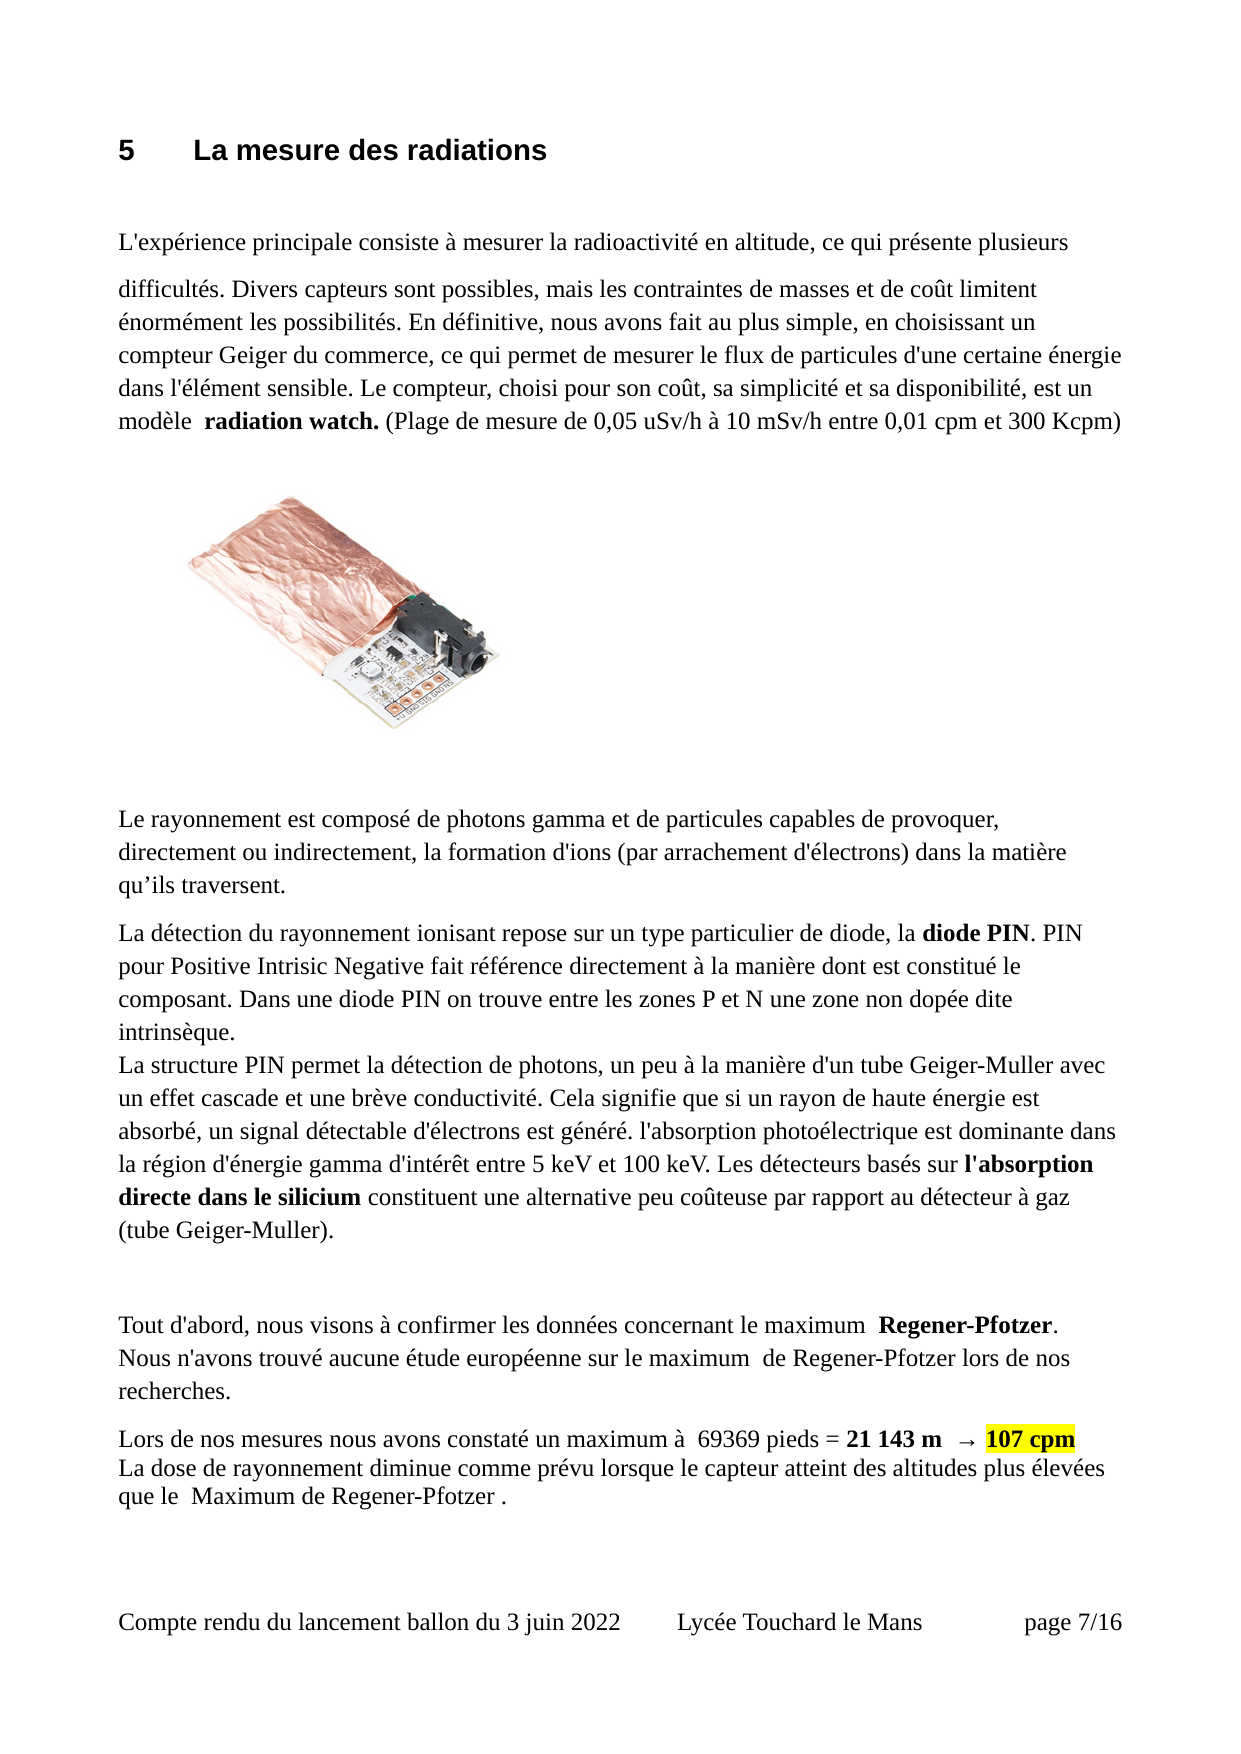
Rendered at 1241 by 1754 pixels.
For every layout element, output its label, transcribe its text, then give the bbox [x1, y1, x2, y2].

text La détection du rayonnement ionisant repose sur un type particulier de diode, la diode PIN. PIN pour Positive Intrisic Negative fait référence directement à la manière dont est constitué le composant. Dans une diode PIN on trouve entre les zones P et N une zone non dopée dite intrinsèque. La structure PIN permet la détection de photons, un peu à la manière d'un tube Geiger-Muller avec un effet cascade et une brève conductivité. Cela signifie que si un rayon de haute énergie est absorbé, un signal détectable d'électrons est généré. l'absorption photoélectrique est dominante dans la région d'énergie gamma d'intérêt entre 5 keV et 100 keV. Les détecteurs basés sur l'absorption directe dans le silicium constituent une alternative peu coûteuse par rapport au détecteur à gaz (tube Geiger-Muller). [118, 918, 1122, 1244]
text difficultés. Divers capteurs sont possibles, mais les contraintes de masses et de coût limitent énormément les possibilités. En définitive, nous avons fait au plus simple, en choisissant un compteur Geiger du commerce, ce qui permet de mesurer le flux de particules d'une certaine énergie dans l'élément sensible. Le compteur, choisi pour son coût, sa simplicité et sa disponibilité, est un modèle radiation watch. (Plage de mesure de 0,05 uSv/h à 10 mSv/h entre 0,01 cpm et 300 Kcpm) [118, 274, 1122, 435]
text Le rayonnement est composé de photons gamma et de particules capables de provoquer, directement ou indirectement, la formation d'ions (par arrachement d'électrons) dans la matière qu’ils traversent. [118, 804, 1122, 899]
subtitle La mesure des radiations [118, 133, 1122, 166]
text L'expérience principale consiste à mesurer la radioactivité en altitude, ce qui présente plusieurs [118, 227, 1122, 255]
text Lors de nos mesures nous avons constaté un maximum à 69369 pieds = 21 143 m → 107 cpm [118, 1424, 1122, 1453]
picture [143, 459, 552, 753]
text La dose de rayonnement diminue comme prévu lorsque le capteur atteint des altitudes plus élevées que le Maximum de Regener-Pfotzer . [118, 1453, 1122, 1510]
text Tout d'abord, nous visons à confirmer les données concernant le maximum Regener-Pfotzer. Nous n'avons trouvé aucune étude européenne sur le maximum de Regener-Pfotzer lors de nos recherches. [118, 1310, 1122, 1405]
